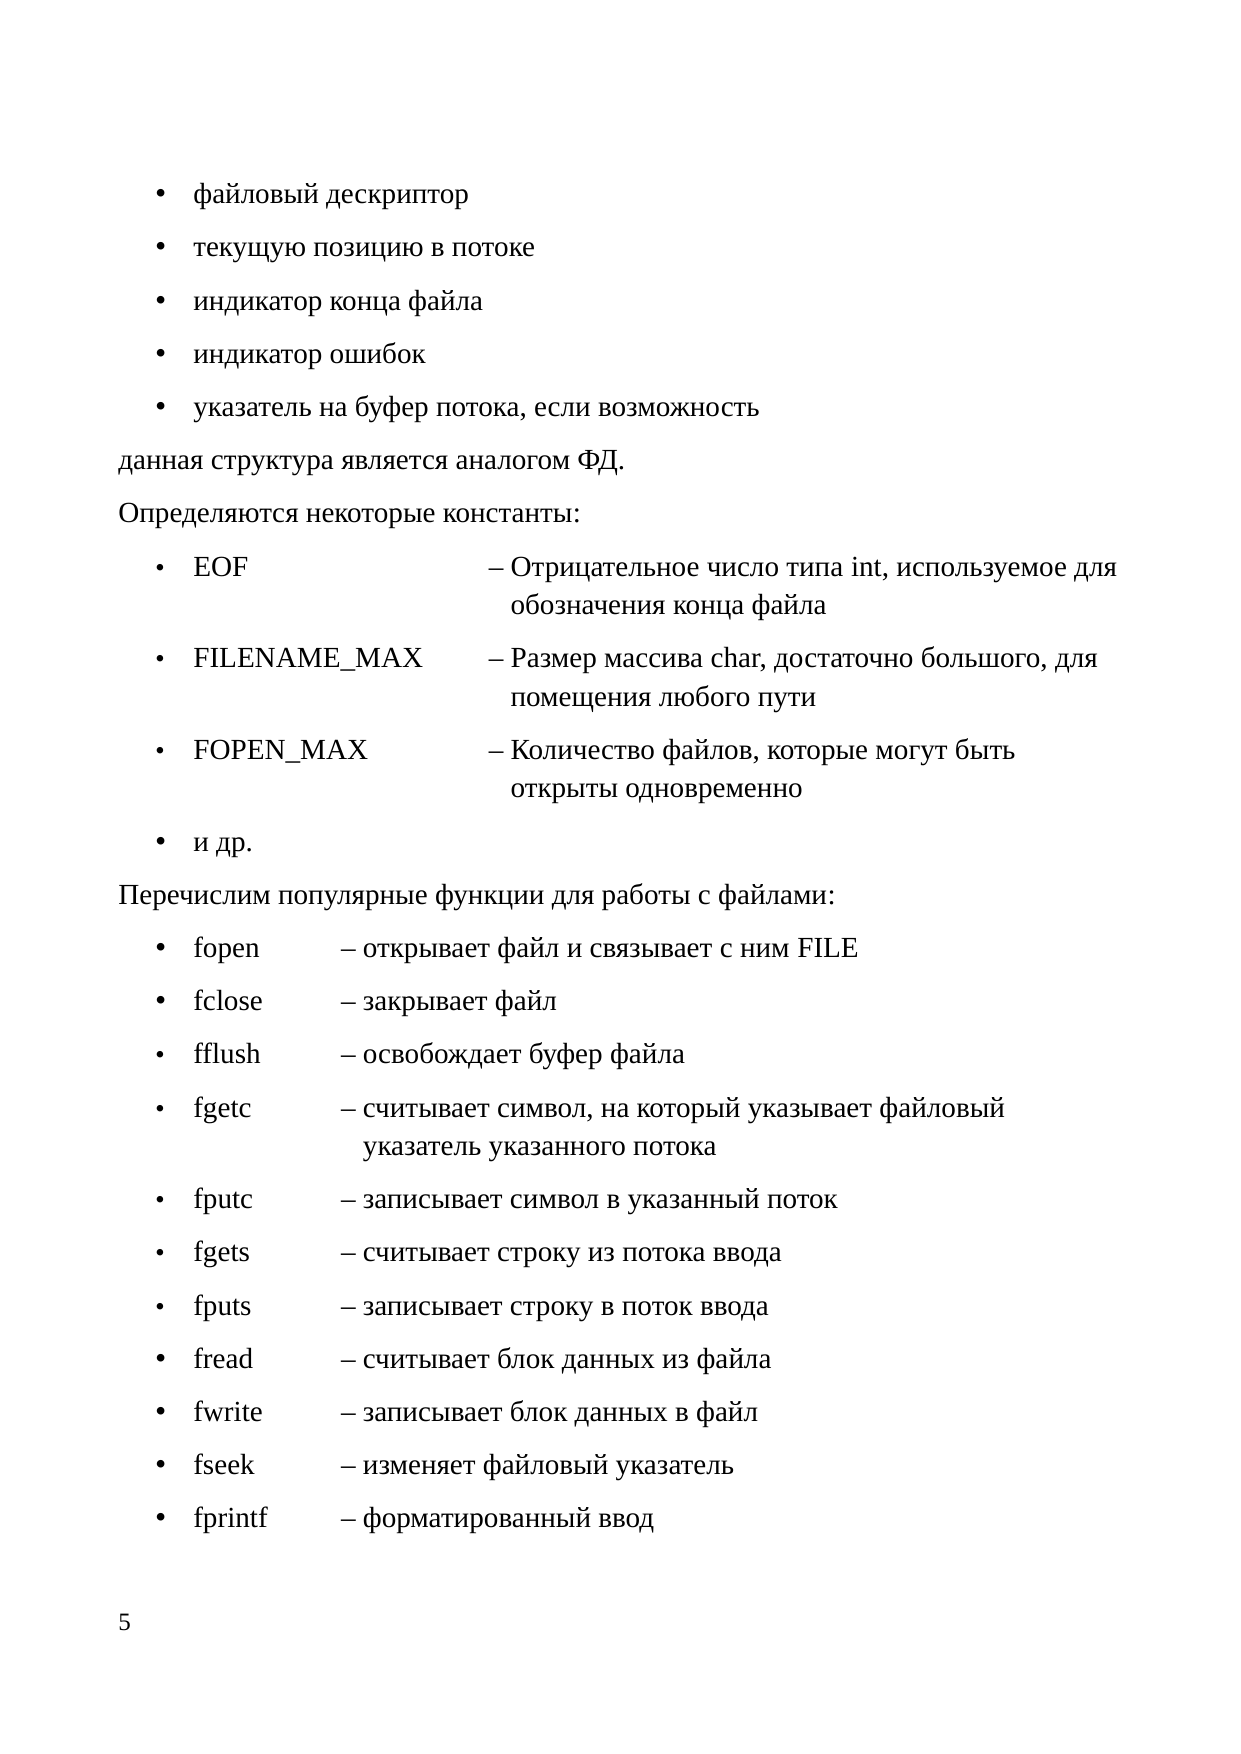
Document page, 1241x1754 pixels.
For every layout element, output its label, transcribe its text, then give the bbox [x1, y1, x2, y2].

list файловый дескриптор [156, 176, 1122, 210]
text Перечислим популярные функции для работы с файлами: [118, 877, 1122, 911]
text Определяются некоторые константы: [118, 496, 1122, 529]
list fgets – считывает строку из потока ввода [156, 1234, 1122, 1268]
list fputc – записывает символ в указанный поток [156, 1181, 1122, 1215]
list и др. [156, 824, 1122, 857]
list fflush – освобождает буфер файла [156, 1037, 1122, 1070]
list индикатор ошибок [156, 336, 1122, 370]
list индикатор конца файла [156, 283, 1122, 316]
list fclose – закрывает файл [156, 983, 1122, 1017]
list fprintf – форматированный ввод [156, 1500, 1122, 1534]
list указатель на буфер потока, если возможность [156, 389, 1122, 423]
text данная структура является аналогом ФД. [118, 442, 1122, 476]
list fwrite – записывает блок данных в файл [156, 1394, 1122, 1428]
list fread – считывает блок данных из файла [156, 1341, 1122, 1374]
list FOPEN_MAX – Количество файлов, которые могут быть открыты одновременно [156, 732, 1122, 804]
list fopen – открывает файл и связывает с ним FILE [156, 930, 1122, 964]
list FILENAME_MAX – Размер массива char, достаточно большого, для помещения любого пути [156, 640, 1122, 712]
list fseek – изменяет файловый указатель [156, 1447, 1122, 1481]
list EOF – Отрицательное число типа int, используемое для обозначения конца файла [156, 549, 1122, 621]
list fgetc – считывает символ, на который указывает файловый указатель указанного потока [156, 1090, 1122, 1162]
list fputs – записывает строку в поток ввода [156, 1288, 1122, 1321]
list текущую позицию в потоке [156, 229, 1122, 263]
